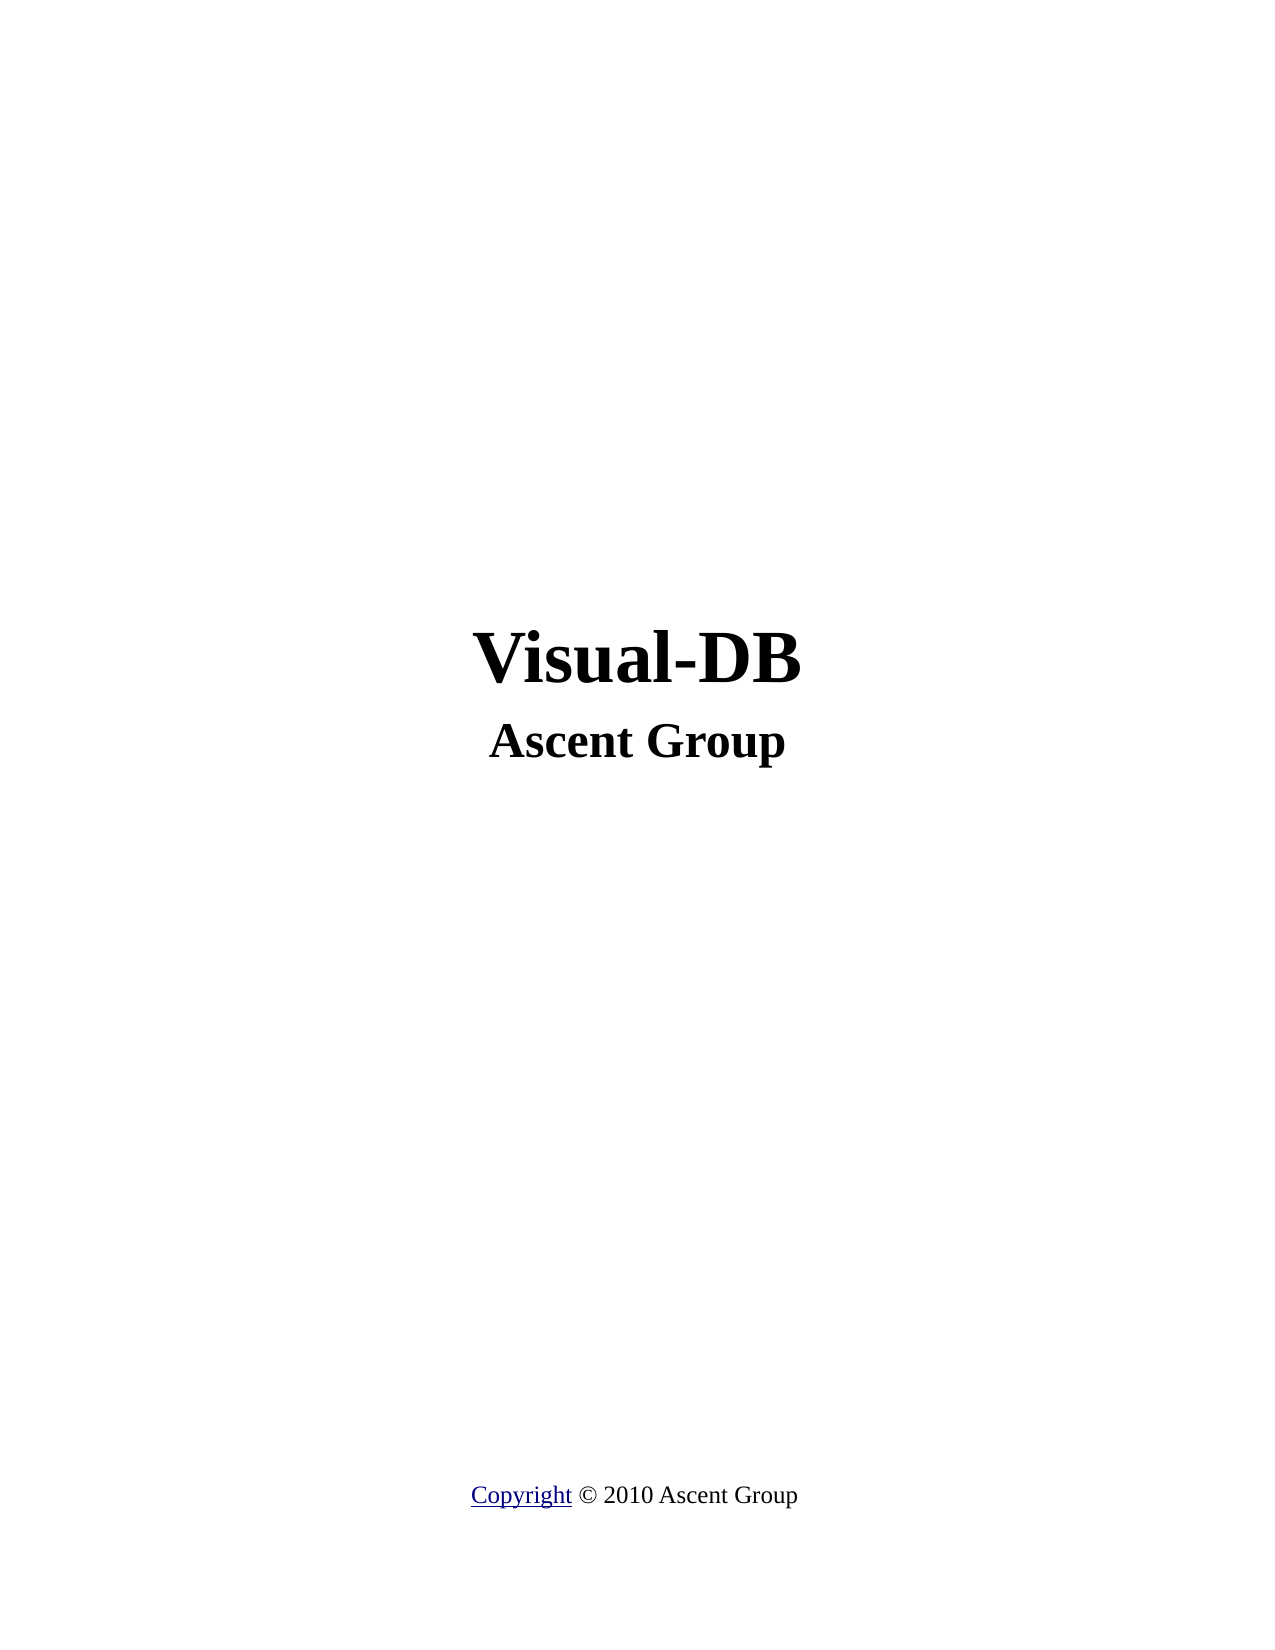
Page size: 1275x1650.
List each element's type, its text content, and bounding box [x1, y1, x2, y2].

text Visual-DB [118, 612, 1157, 698]
text Copyright © 2010 Ascent Group [118, 1481, 1157, 1509]
text Ascent Group [118, 711, 1157, 768]
